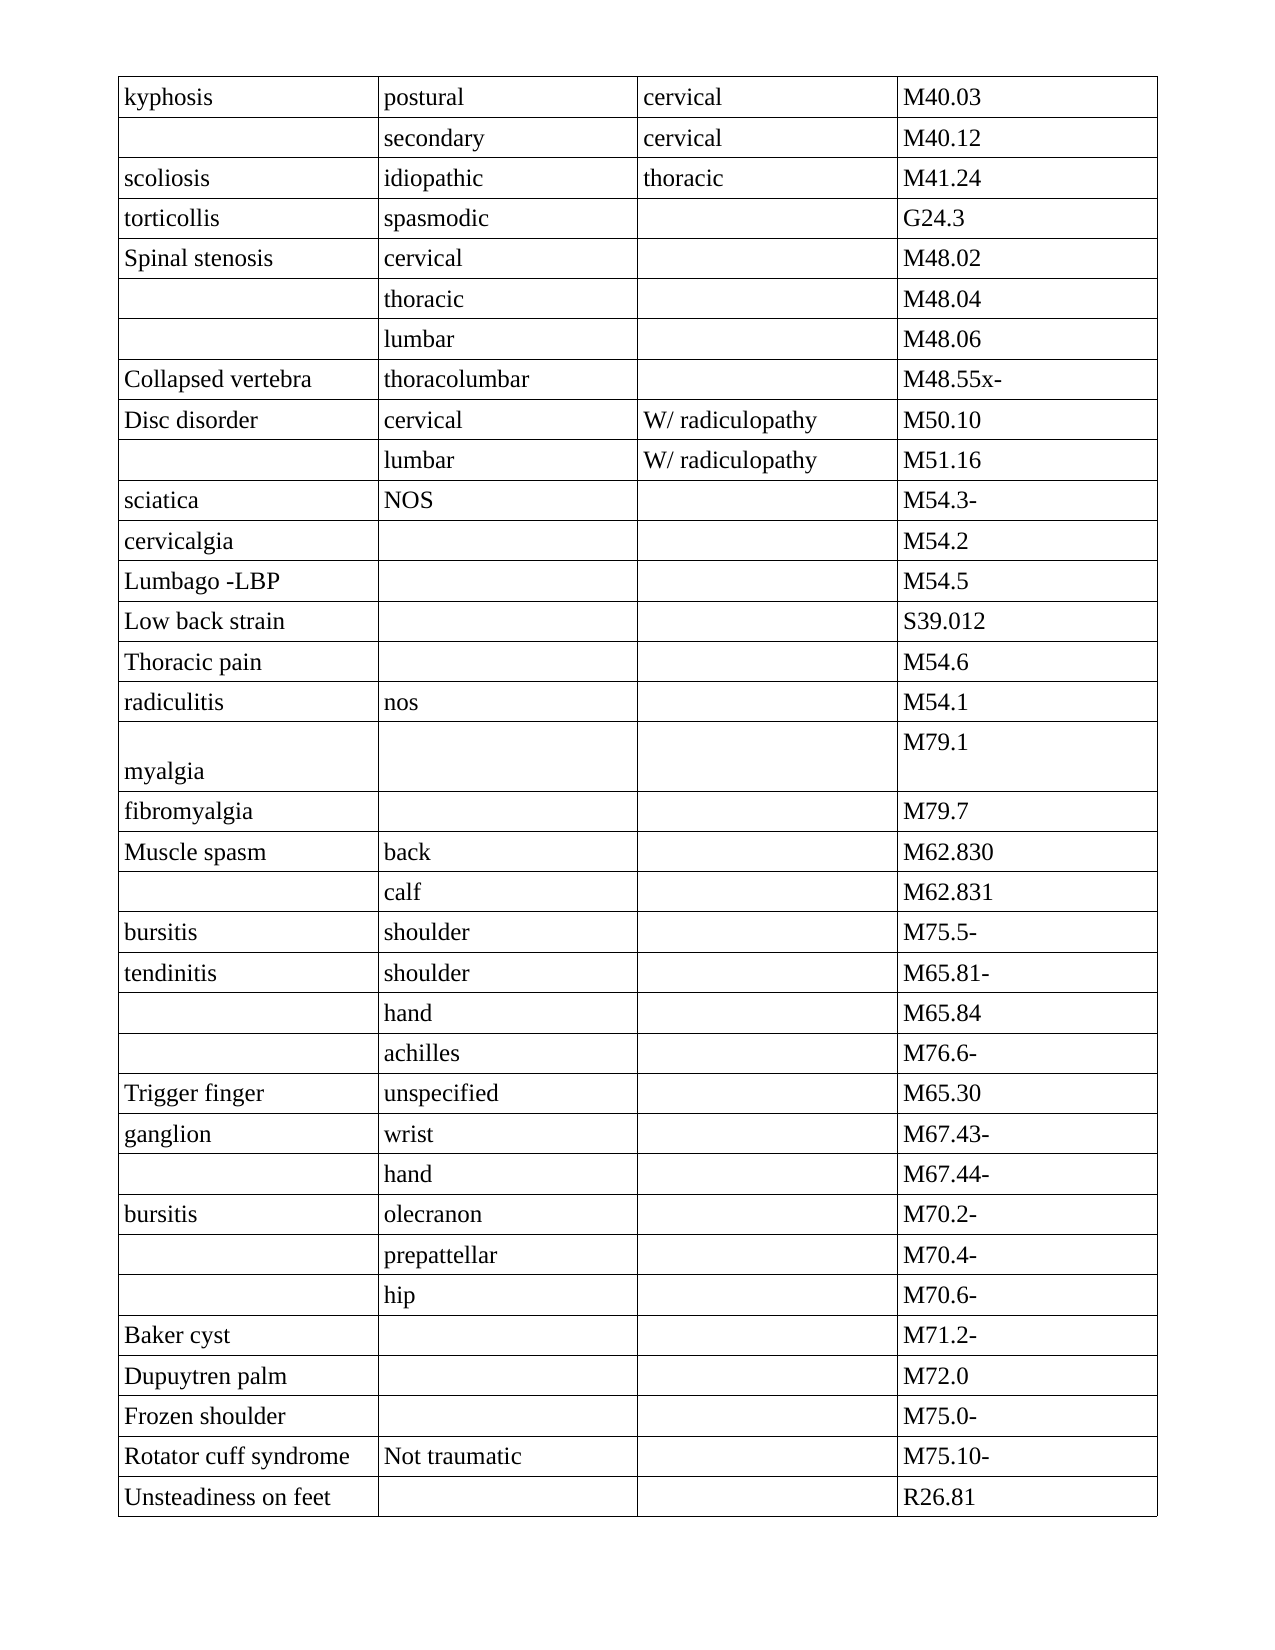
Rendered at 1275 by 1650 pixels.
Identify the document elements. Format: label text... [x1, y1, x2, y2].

table_cell M75.5- [898, 912, 1157, 952]
table_cell [638, 521, 897, 560]
table_cell M75.10- [898, 1437, 1157, 1476]
table_cell Lumbago -LBP [119, 561, 378, 601]
table_cell [638, 239, 897, 278]
table_cell M79.7 [898, 792, 1157, 831]
table_cell R26.81 [898, 1477, 1157, 1516]
table_cell olecranon [379, 1195, 637, 1234]
table_cell myalgia [119, 722, 378, 791]
table_cell M40.12 [898, 118, 1157, 157]
table_cell M70.6- [898, 1275, 1157, 1314]
table_cell M65.84 [898, 993, 1157, 1032]
table_cell torticollis [119, 199, 378, 238]
table_cell back [379, 832, 637, 871]
table_cell Collapsed vertebra [119, 360, 378, 399]
table_cell bursitis [119, 912, 378, 952]
table_cell Frozen shoulder [119, 1396, 378, 1436]
table_cell Unsteadiness on feet [119, 1477, 378, 1516]
table_cell [638, 722, 897, 791]
table_cell [638, 642, 897, 681]
table_cell M54.3- [898, 481, 1157, 520]
table_cell wrist [379, 1114, 637, 1153]
table_cell [638, 832, 897, 871]
table_cell M70.2- [898, 1195, 1157, 1234]
table_cell M67.44- [898, 1154, 1157, 1194]
table_cell M41.24 [898, 158, 1157, 197]
table_cell cervicalgia [119, 521, 378, 560]
table_cell [638, 360, 897, 399]
table_cell [638, 1114, 897, 1153]
table_cell NOS [379, 481, 637, 520]
table_cell [119, 118, 378, 157]
table_cell M67.43- [898, 1114, 1157, 1153]
table_cell Baker cyst [119, 1316, 378, 1355]
table_cell Dupuytren palm [119, 1356, 378, 1395]
table_cell lumbar [379, 319, 637, 359]
table_cell M62.830 [898, 832, 1157, 871]
table_cell unspecified [379, 1074, 637, 1113]
table_cell M75.0- [898, 1396, 1157, 1436]
table_cell M50.10 [898, 400, 1157, 439]
table_cell M79.1 [898, 722, 1157, 791]
table_cell Muscle spasm [119, 832, 378, 871]
table_cell calf [379, 872, 637, 911]
table_cell ganglion [119, 1114, 378, 1153]
table_cell [379, 1316, 637, 1355]
table_cell sciatica [119, 481, 378, 520]
table_cell [379, 792, 637, 831]
table_cell prepattellar [379, 1235, 637, 1274]
table_cell Rotator cuff syndrome [119, 1437, 378, 1476]
table_cell [119, 1154, 378, 1194]
table_cell idiopathic [379, 158, 637, 197]
table_cell [638, 1477, 897, 1516]
table_cell M48.02 [898, 239, 1157, 278]
table_cell thoracic [379, 279, 637, 318]
table_cell cervical [379, 400, 637, 439]
table_header cervical [638, 77, 897, 117]
table_cell Low back strain [119, 602, 378, 641]
table_cell M54.1 [898, 682, 1157, 721]
table_cell [119, 440, 378, 479]
table_cell [638, 1034, 897, 1073]
table_cell Not traumatic [379, 1437, 637, 1476]
table_cell cervical [638, 118, 897, 157]
table_cell achilles [379, 1034, 637, 1073]
table_cell [638, 279, 897, 318]
table_cell [638, 682, 897, 721]
table_cell tendinitis [119, 953, 378, 992]
table_cell M54.2 [898, 521, 1157, 560]
table_cell [638, 1437, 897, 1476]
table_cell [638, 1396, 897, 1436]
table_cell lumbar [379, 440, 637, 479]
table_cell M72.0 [898, 1356, 1157, 1395]
table_cell secondary [379, 118, 637, 157]
table_cell [638, 872, 897, 911]
table_cell spasmodic [379, 199, 637, 238]
table_cell [379, 561, 637, 601]
table_cell W/ radiculopathy [638, 440, 897, 479]
table_cell [119, 872, 378, 911]
table_cell [379, 521, 637, 560]
table_cell M65.81- [898, 953, 1157, 992]
table_cell [638, 602, 897, 641]
table_cell thoracolumbar [379, 360, 637, 399]
table_cell G24.3 [898, 199, 1157, 238]
table_cell [638, 199, 897, 238]
table_cell [638, 1235, 897, 1274]
table_cell hip [379, 1275, 637, 1314]
table_cell Thoracic pain [119, 642, 378, 681]
table_cell scoliosis [119, 158, 378, 197]
table_cell [379, 1356, 637, 1395]
table_cell M48.55x- [898, 360, 1157, 399]
table_cell [638, 561, 897, 601]
table_cell hand [379, 1154, 637, 1194]
table_cell [379, 642, 637, 681]
table_cell [119, 319, 378, 359]
table_cell [379, 602, 637, 641]
table_cell [638, 1074, 897, 1113]
table_cell M65.30 [898, 1074, 1157, 1113]
table_cell [638, 792, 897, 831]
table_cell hand [379, 993, 637, 1032]
table_cell [638, 1316, 897, 1355]
table_cell Spinal stenosis [119, 239, 378, 278]
table_cell fibromyalgia [119, 792, 378, 831]
table_cell [638, 993, 897, 1032]
table_cell S39.012 [898, 602, 1157, 641]
table_cell [638, 319, 897, 359]
table_cell cervical [379, 239, 637, 278]
table_cell [638, 1154, 897, 1194]
table_cell [119, 1034, 378, 1073]
table_cell M71.2- [898, 1316, 1157, 1355]
table_cell [379, 722, 637, 791]
table_cell Disc disorder [119, 400, 378, 439]
table_cell [379, 1477, 637, 1516]
table_header kyphosis [119, 77, 378, 117]
table_cell [119, 1275, 378, 1314]
table_header postural [379, 77, 637, 117]
table_cell [638, 1275, 897, 1314]
table_cell thoracic [638, 158, 897, 197]
table_cell M70.4- [898, 1235, 1157, 1274]
table_cell [119, 993, 378, 1032]
table_cell M62.831 [898, 872, 1157, 911]
table_cell [119, 279, 378, 318]
table_header M40.03 [898, 77, 1157, 117]
table_cell [638, 953, 897, 992]
table_cell nos [379, 682, 637, 721]
table_cell radiculitis [119, 682, 378, 721]
table_cell Trigger finger [119, 1074, 378, 1113]
table_cell M51.16 [898, 440, 1157, 479]
table_cell shoulder [379, 953, 637, 992]
table_cell M54.5 [898, 561, 1157, 601]
table_cell [379, 1396, 637, 1436]
table_cell M54.6 [898, 642, 1157, 681]
table_cell [119, 1235, 378, 1274]
table_cell shoulder [379, 912, 637, 952]
table_cell bursitis [119, 1195, 378, 1234]
table_cell M48.04 [898, 279, 1157, 318]
table_cell [638, 912, 897, 952]
table_cell M76.6- [898, 1034, 1157, 1073]
table_cell [638, 1356, 897, 1395]
table_cell M48.06 [898, 319, 1157, 359]
table_cell [638, 1195, 897, 1234]
table_cell [638, 481, 897, 520]
table_cell W/ radiculopathy [638, 400, 897, 439]
